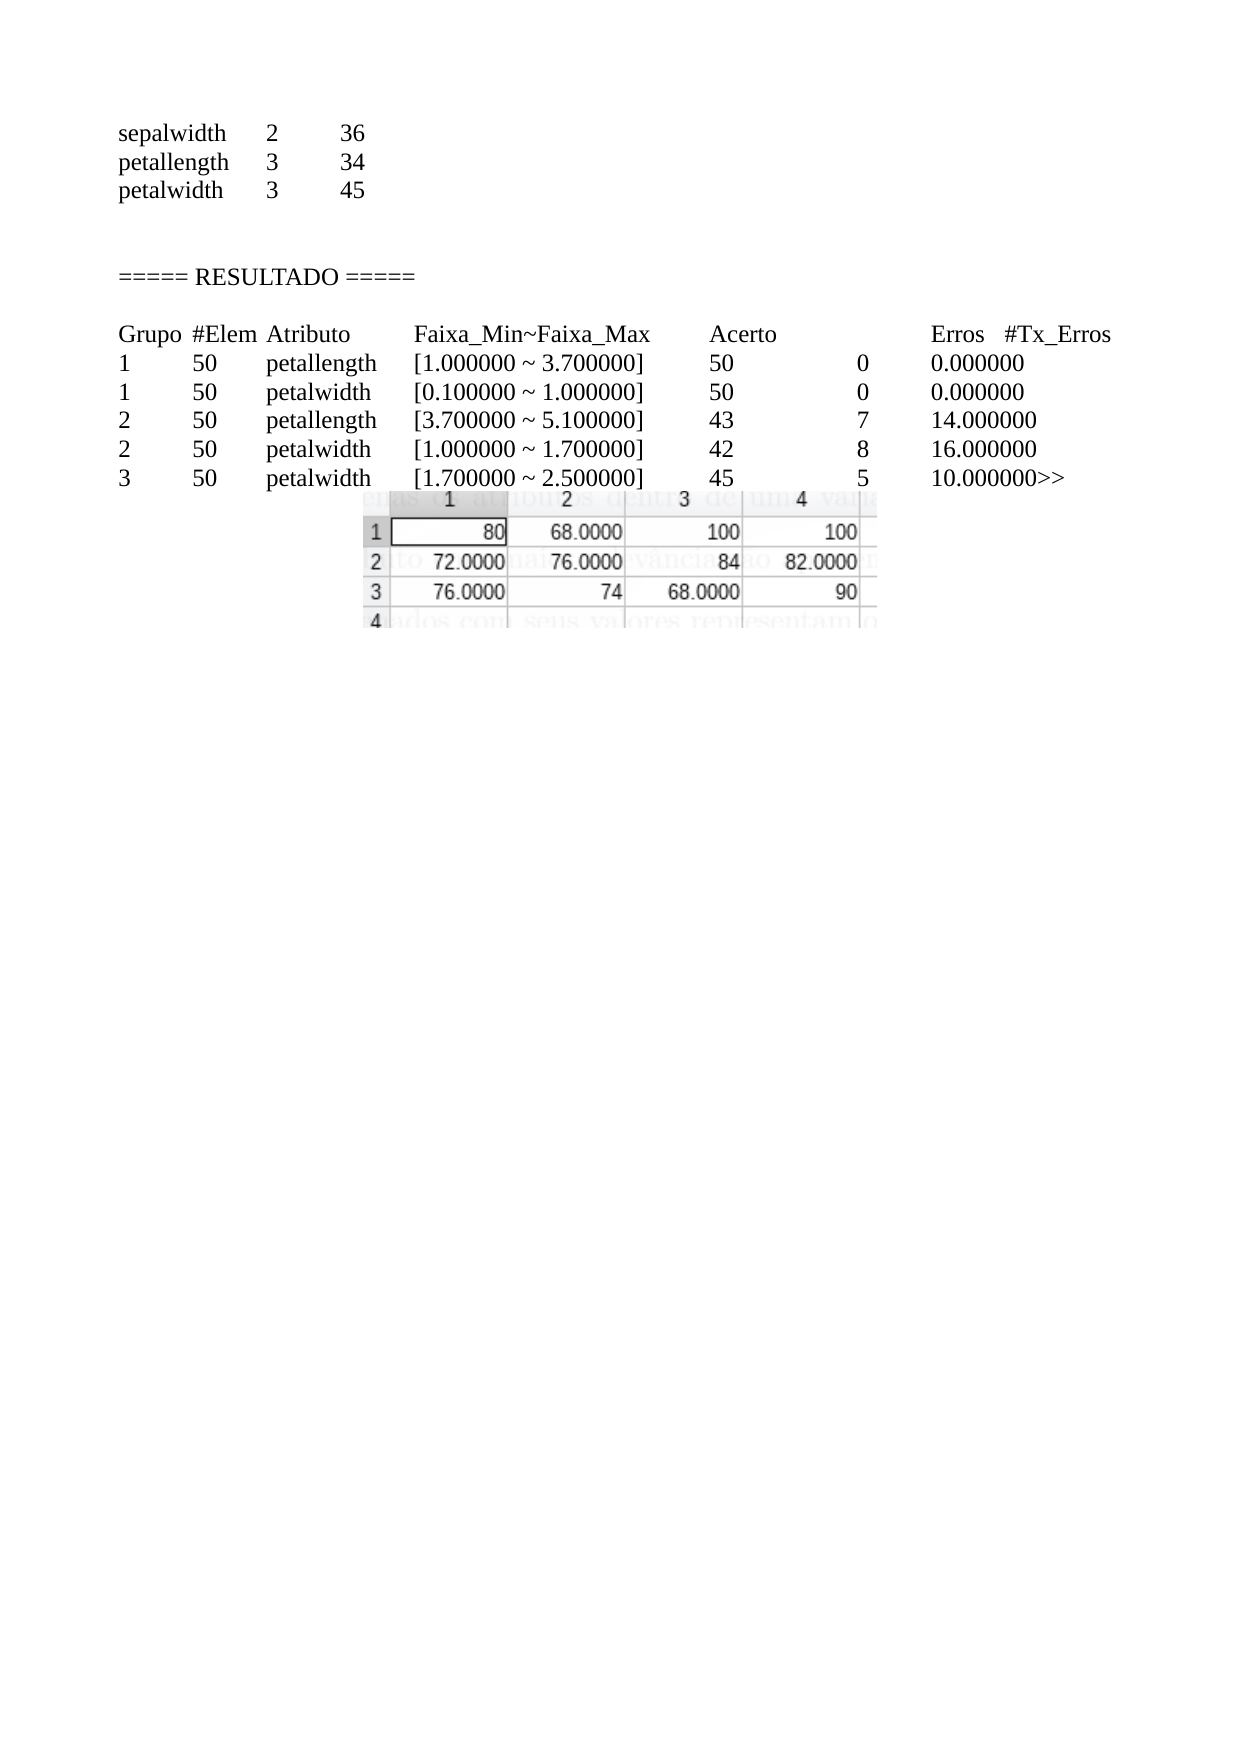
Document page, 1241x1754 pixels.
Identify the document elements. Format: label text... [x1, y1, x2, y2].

text ===== RESULTADO ===== [118, 262, 1122, 291]
text 3 50 petalwidth [1.700000 ~ 2.500000] 45 5 10.000000>> [118, 463, 1122, 492]
text 1 50 petallength [1.000000 ~ 3.700000] 50 0 0.000000 [118, 348, 1122, 377]
text 2 50 petallength [3.700000 ~ 5.100000] 43 7 14.000000 [118, 406, 1122, 434]
text petallength 3 34 [118, 147, 1122, 176]
text petalwidth 3 45 [118, 176, 1122, 204]
text 2 50 petalwidth [1.000000 ~ 1.700000] 42 8 16.000000 [118, 434, 1122, 463]
text sepalwidth 2 36 [118, 118, 1122, 147]
text Grupo #Elem Atributo Faixa_Min~Faixa_Max Acerto Erros #Tx_Erros [118, 319, 1122, 348]
text 1 50 petalwidth [0.100000 ~ 1.000000] 50 0 0.000000 [118, 377, 1122, 406]
picture [363, 491, 878, 628]
